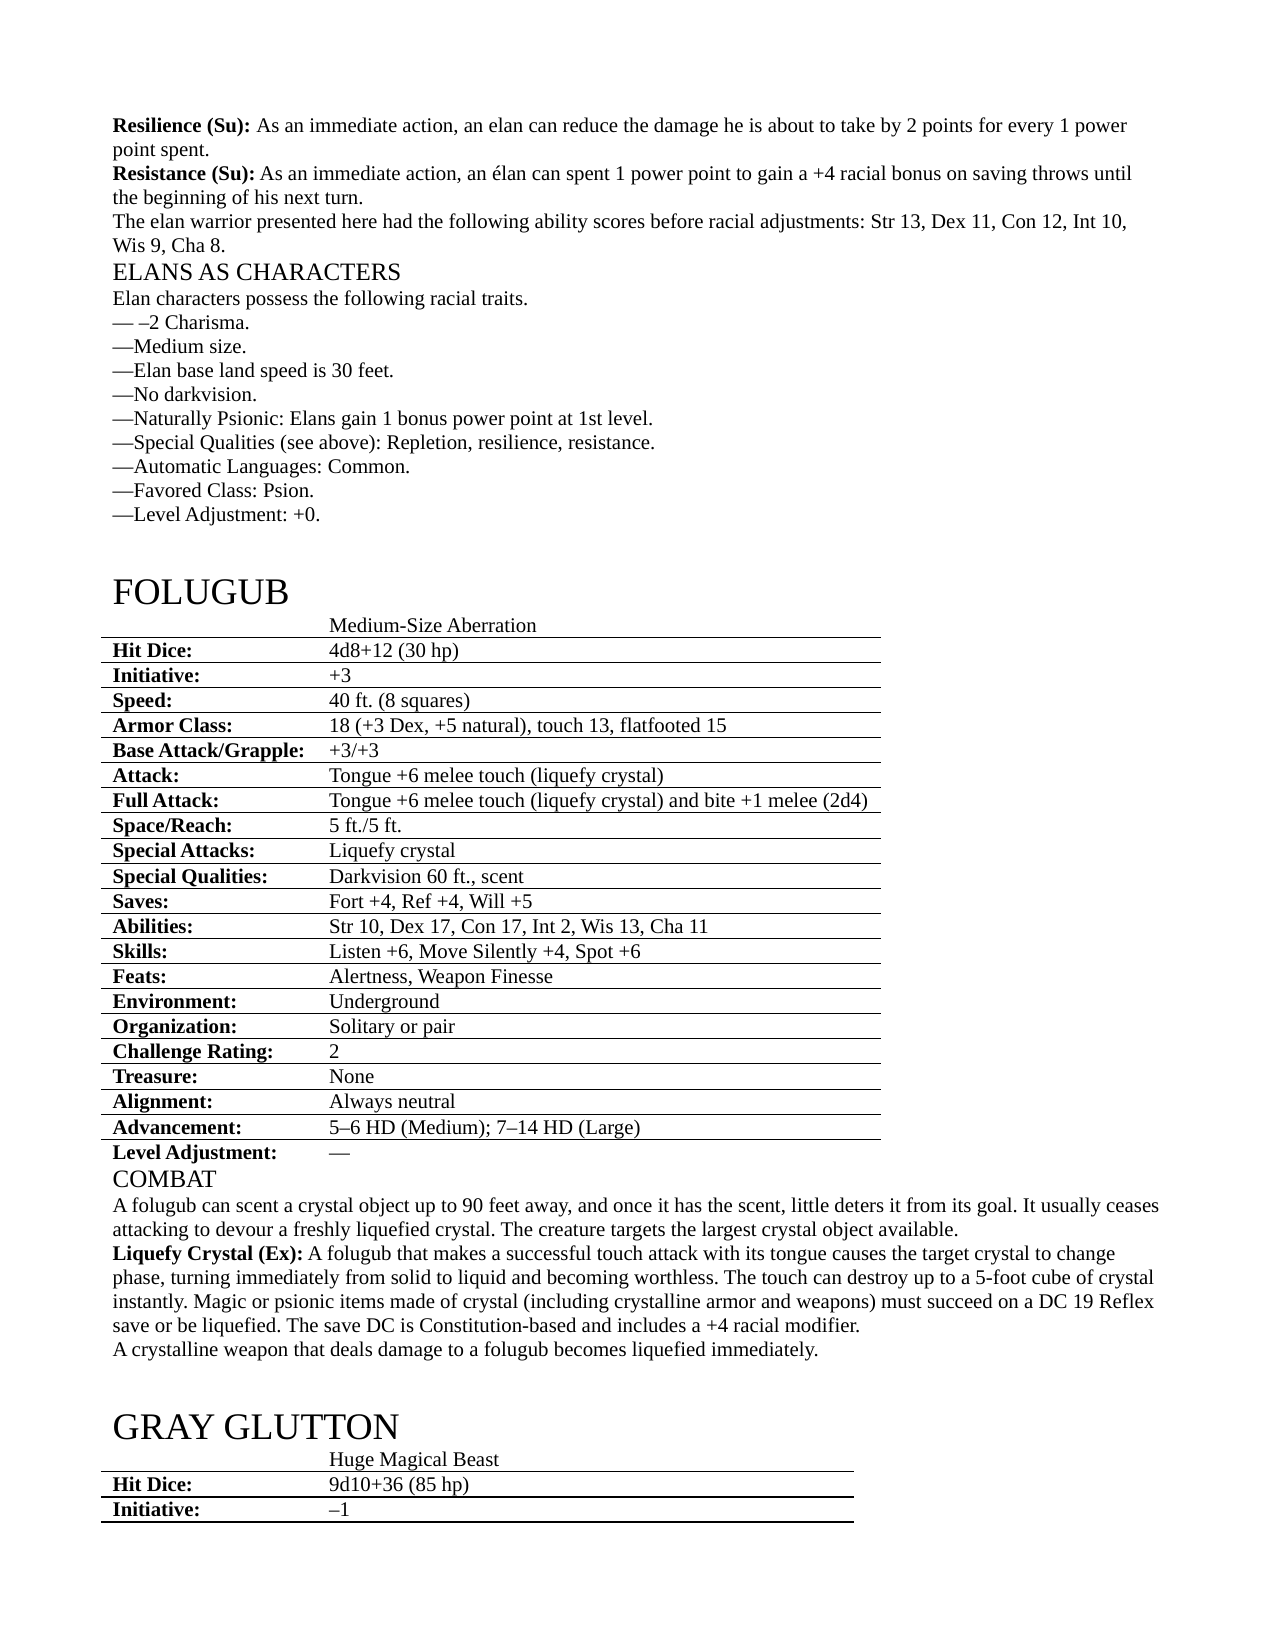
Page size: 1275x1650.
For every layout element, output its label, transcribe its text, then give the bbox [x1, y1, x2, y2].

table_cell 2 [318, 1039, 881, 1063]
table_cell Alignment: [101, 1090, 318, 1113]
table_cell 4d8+12 (30 hp) [318, 638, 881, 662]
table_cell Initiative: [101, 1498, 318, 1521]
table_cell Initiative: [101, 663, 318, 687]
table_cell Base Attack/Grapple: [101, 738, 318, 762]
text Elan characters possess the following racial traits. [112, 286, 1162, 310]
table_cell Str 10, Dex 17, Con 17, Int 2, Wis 13, Cha 11 [318, 914, 881, 938]
table_cell Tongue +6 melee touch (liquefy crystal) [318, 763, 881, 787]
table_cell Solitary or pair [318, 1014, 881, 1038]
text COMBAT [112, 1164, 1162, 1192]
text —Medium size. [112, 334, 1162, 358]
table_cell Feats: [101, 964, 318, 988]
table_cell Listen +6, Move Silently +4, Spot +6 [318, 939, 881, 963]
table_cell 9d10+36 (85 hp) [318, 1472, 854, 1496]
table_header Medium-Size Aberration [318, 613, 881, 637]
table_cell Hit Dice: [101, 638, 318, 662]
table_cell — [318, 1140, 881, 1164]
text —Elan base land speed is 30 feet. [112, 358, 1162, 382]
table_cell Underground [318, 989, 881, 1013]
table_cell Always neutral [318, 1090, 881, 1113]
text —Special Qualities (see above): Repletion, resilience, resistance. [112, 430, 1162, 454]
text GRAY GLUTTON [112, 1404, 1162, 1447]
table_header Huge Magical Beast [318, 1447, 854, 1471]
text —Naturally Psionic: Elans gain 1 bonus power point at 1st level. [112, 406, 1162, 430]
text FOLUGUB [112, 569, 1162, 612]
text — –2 Charisma. [112, 310, 1162, 334]
table_cell Abilities: [101, 914, 318, 938]
table_header [101, 613, 318, 637]
table_cell 18 (+3 Dex, +5 natural), touch 13, flatfooted 15 [318, 713, 881, 737]
table_cell Organization: [101, 1014, 318, 1038]
table_cell Hit Dice: [101, 1472, 318, 1496]
table_cell 5–6 HD (Medium); 7–14 HD (Large) [318, 1115, 881, 1139]
table_cell 5 ft./5 ft. [318, 813, 881, 837]
subtitle ELANS AS CHARACTERS [112, 257, 1162, 286]
table_cell +3/+3 [318, 738, 881, 762]
table_cell Environment: [101, 989, 318, 1013]
table_cell Fort +4, Ref +4, Will +5 [318, 889, 881, 913]
table_header [101, 1447, 318, 1471]
table_cell –1 [318, 1498, 854, 1521]
table_cell Treasure: [101, 1064, 318, 1088]
text A crystalline weapon that deals damage to a folugub becomes liquefied immediately. [112, 1337, 1162, 1361]
table_cell Alertness, Weapon Finesse [318, 964, 881, 988]
table_cell Armor Class: [101, 713, 318, 737]
text —No darkvision. [112, 382, 1162, 406]
table_cell Space/Reach: [101, 813, 318, 837]
table_cell Special Attacks: [101, 839, 318, 862]
text Liquefy Crystal (Ex): A folugub that makes a successful touch attack with its tongue causes the target crystal to change phase, turning immediately from solid to liquid and becoming worthless. The touch can destroy up to a 5-foot cube of crystal instantly. Magic or psionic items made of crystal (including crystalline armor and weapons) must succeed on a DC 19 Reflex save or be liquefied. The save DC is Constitution-based and includes a +4 racial modifier. [112, 1241, 1162, 1337]
table_cell Tongue +6 melee touch (liquefy crystal) and bite +1 melee (2d4) [318, 788, 881, 812]
text —Automatic Languages: Common. [112, 454, 1162, 478]
text —Favored Class: Psion. [112, 478, 1162, 502]
text The elan warrior presented here had the following ability scores before racial adjustments: Str 13, Dex 11, Con 12, Int 10, Wis 9, Cha 8. [112, 209, 1162, 257]
text Resistance (Su): As an immediate action, an élan can spent 1 power point to gain a +4 racial bonus on saving throws until the beginning of his next turn. [112, 161, 1162, 209]
table_cell Attack: [101, 763, 318, 787]
table_cell Special Qualities: [101, 864, 318, 888]
table_cell Speed: [101, 688, 318, 712]
table_cell Advancement: [101, 1115, 318, 1139]
text —Level Adjustment: +0. [112, 502, 1162, 526]
table_cell 40 ft. (8 squares) [318, 688, 881, 712]
table_cell Full Attack: [101, 788, 318, 812]
text A folugub can scent a crystal object up to 90 feet away, and once it has the scent, little deters it from its goal. It usually ceases attacking to devour a freshly liquefied crystal. The creature targets the largest crystal object available. [112, 1192, 1162, 1241]
table_cell Saves: [101, 889, 318, 913]
table_cell Liquefy crystal [318, 839, 881, 862]
table_cell Darkvision 60 ft., scent [318, 864, 881, 888]
table_cell Challenge Rating: [101, 1039, 318, 1063]
table_cell +3 [318, 663, 881, 687]
table_cell Level Adjustment: [101, 1140, 318, 1164]
table_cell None [318, 1064, 881, 1088]
text Resilience (Su): As an immediate action, an elan can reduce the damage he is about to take by 2 points for every 1 power point spent. [112, 112, 1162, 161]
table_cell Skills: [101, 939, 318, 963]
